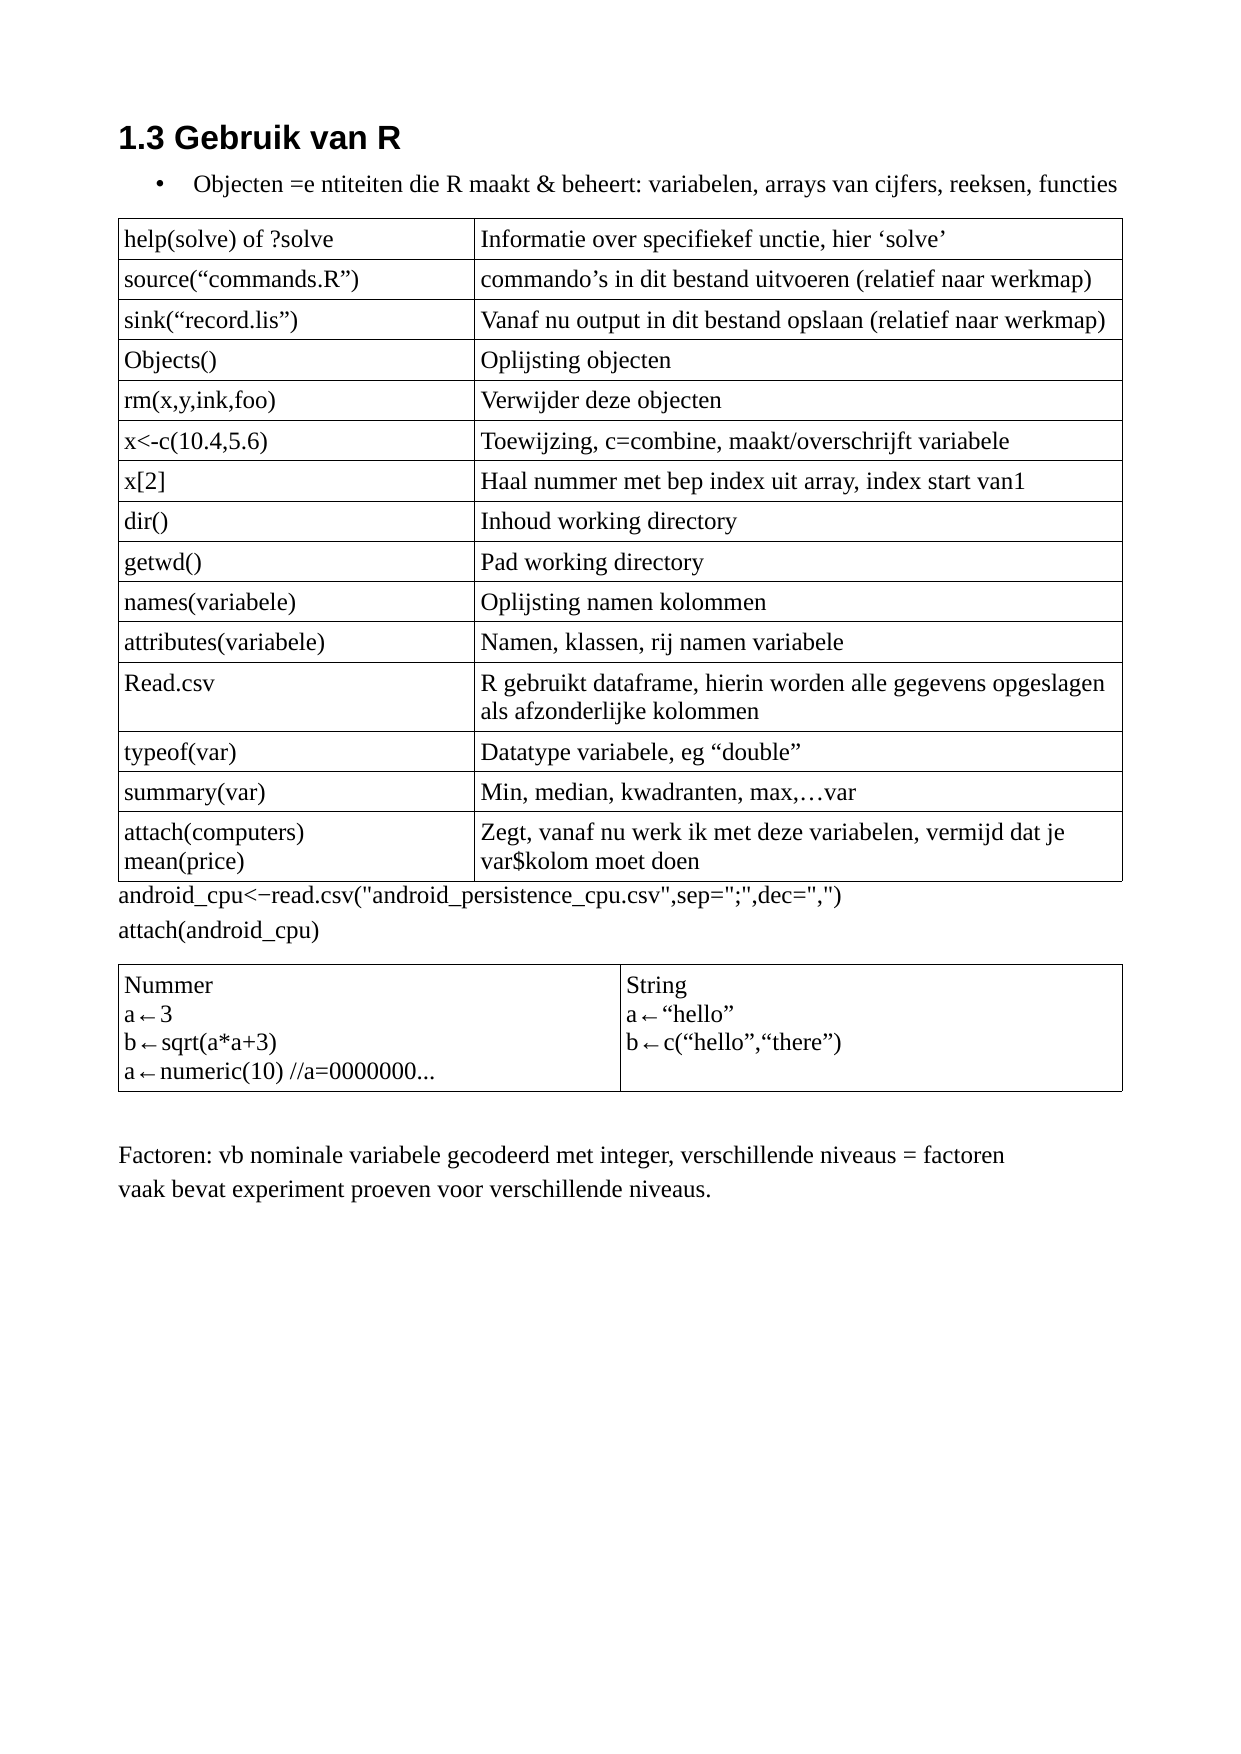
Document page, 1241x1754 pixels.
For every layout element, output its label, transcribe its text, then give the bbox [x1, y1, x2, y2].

table_cell dir() [119, 502, 474, 541]
table_cell Verwijder deze objecten [475, 381, 1122, 420]
table_cell commando’s in dit bestand uitvoeren (relatief naar werkmap) [475, 260, 1122, 299]
subtitle 1.3 Gebruik van R [118, 118, 1122, 157]
table_cell Pad working directory [475, 542, 1122, 581]
table_cell Toewijzing, c=combine, maakt/overschrijft variabele [475, 421, 1122, 460]
table_cell Objects() [119, 340, 474, 379]
table_cell x[2] [119, 461, 474, 501]
table_cell summary(var) [119, 772, 474, 811]
table_header Nummer a←3 b←sqrt(a*a+3) a←numeric(10) //a=0000000... [119, 965, 620, 1091]
table_cell typeof(var) [119, 732, 474, 771]
table_cell getwd() [119, 542, 474, 581]
table_header String a←“hello” b←c(“hello”,“there”) [621, 965, 1122, 1091]
table_cell attach(computers) mean(price) [119, 812, 474, 881]
table_cell R gebruikt dataframe, hierin worden alle gegevens opgeslagen als afzonderlijke kolommen [475, 663, 1122, 731]
table_cell Datatype variabele, eg “double” [475, 732, 1122, 771]
table_cell names(variabele) [119, 582, 474, 621]
table_cell Read.csv [119, 663, 474, 731]
table_cell sink(“record.lis”) [119, 300, 474, 339]
table_header help(solve) of ?solve [119, 219, 474, 259]
table_cell rm(x,y,ink,foo) [119, 381, 474, 420]
table_cell Haal nummer met bep index uit array, index start van1 [475, 461, 1122, 501]
table_cell attributes(variabele) [119, 622, 474, 662]
list Objecten =e ntiteiten die R maakt & beheert: variabelen, arrays van cijfers, reeksen, functies [156, 169, 1122, 198]
table_cell Inhoud working directory [475, 502, 1122, 541]
text android_cpu<−read.csv("android_persistence_cpu.csv",sep=";",dec=",") attach(android_cpu) [118, 882, 1122, 944]
table_header Informatie over specifiekef unctie, hier ‘solve’ [475, 219, 1122, 259]
table_cell Oplijsting namen kolommen [475, 582, 1122, 621]
text Factoren: vb nominale variabele gecodeerd met integer, verschillende niveaus = factoren vaak bevat experiment proeven voor verschillende niveaus. [118, 1140, 1122, 1203]
table_cell source(“commands.R”) [119, 260, 474, 299]
table_cell Zegt, vanaf nu werk ik met deze variabelen, vermijd dat je var$kolom moet doen [475, 812, 1122, 881]
table_cell Namen, klassen, rij namen variabele [475, 622, 1122, 662]
table_cell Min, median, kwadranten, max,…var [475, 772, 1122, 811]
table_cell Oplijsting objecten [475, 340, 1122, 379]
table_cell Vanaf nu output in dit bestand opslaan (relatief naar werkmap) [475, 300, 1122, 339]
table_cell x<-c(10.4,5.6) [119, 421, 474, 460]
